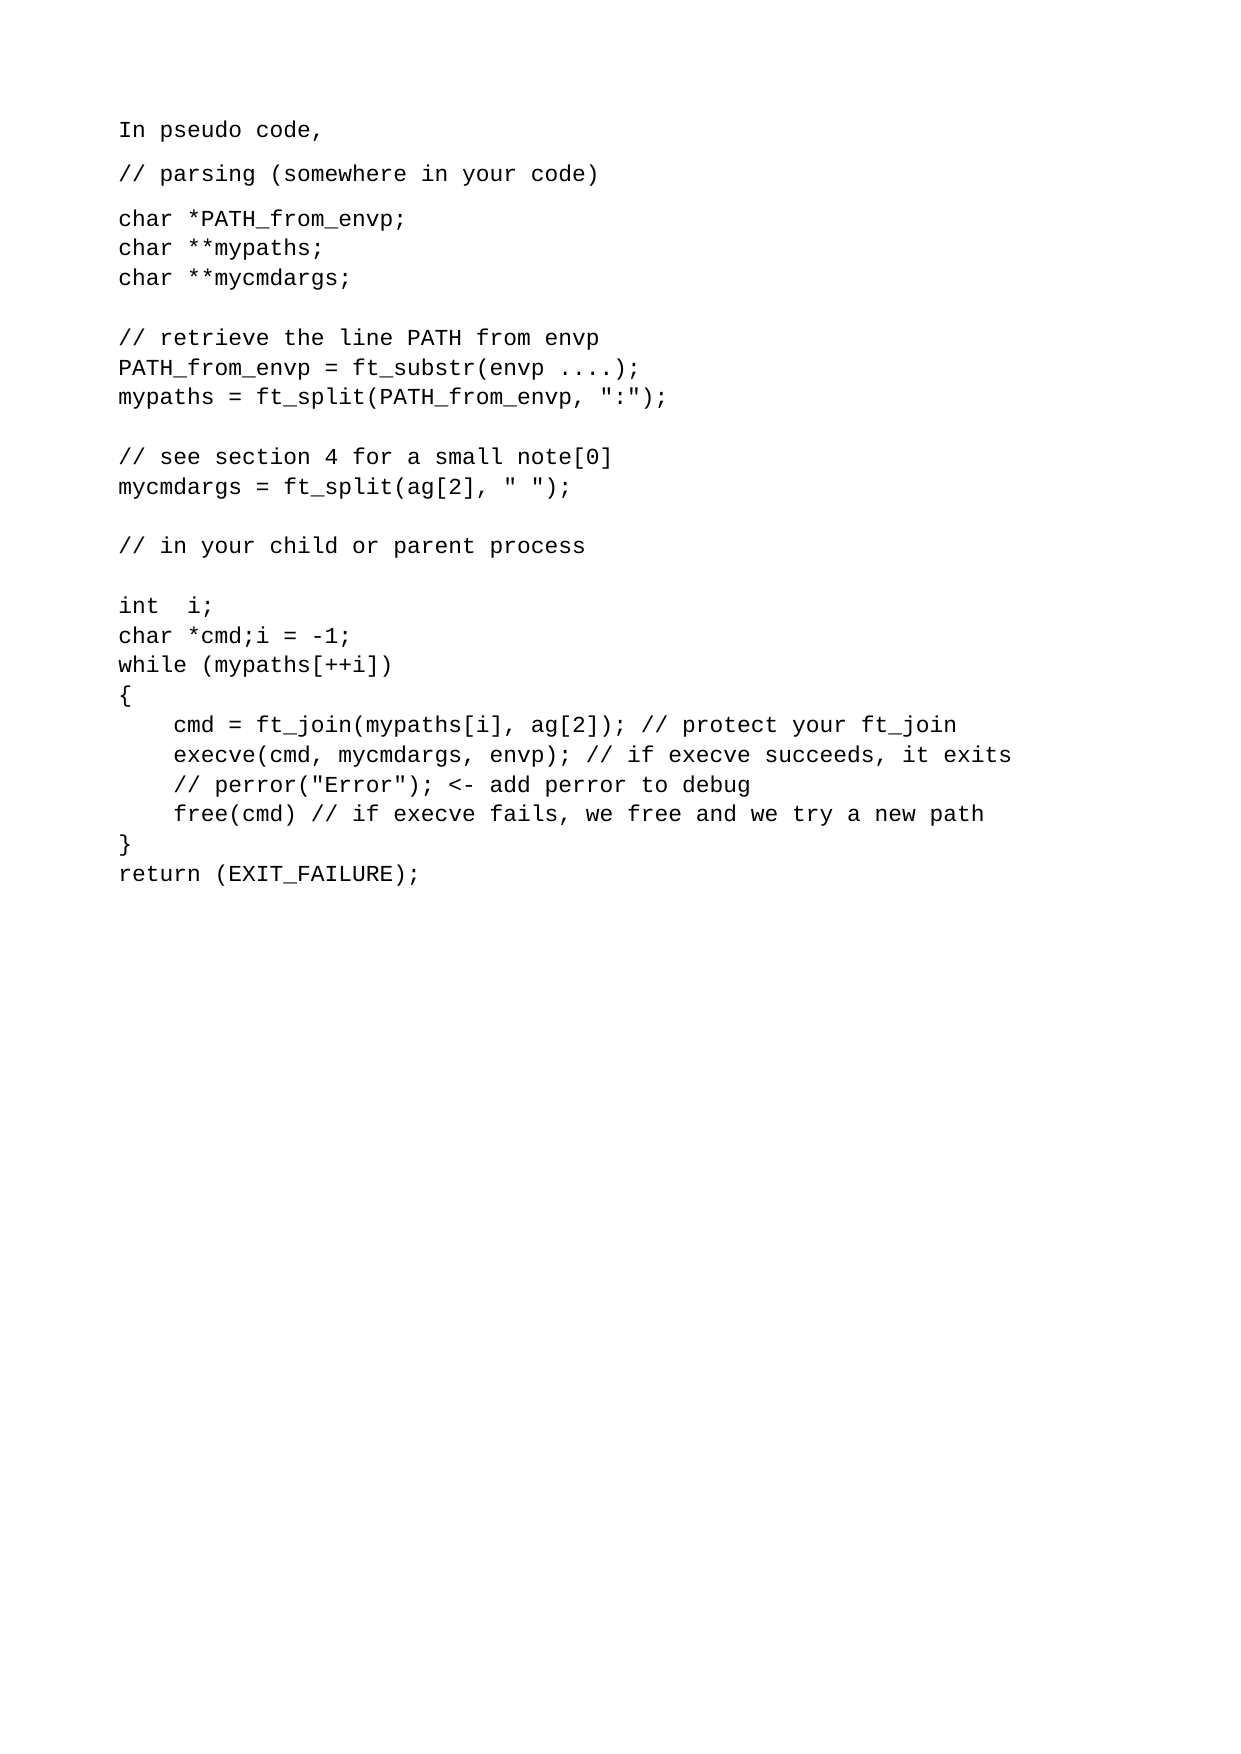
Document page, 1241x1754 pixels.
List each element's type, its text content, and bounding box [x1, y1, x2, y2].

text } [118, 832, 1122, 858]
text PATH_from_envp = ft_substr(envp ....); [118, 356, 1122, 382]
text char *PATH_from_envp; [118, 207, 1122, 233]
text // perror("Error"); <- add perror to debug [118, 773, 1122, 799]
text mypaths = ft_split(PATH_from_envp, ":"); [118, 386, 1122, 412]
text free(cmd) // if execve fails, we free and we try a new path [118, 803, 1122, 829]
text char **mycmdargs; [118, 266, 1122, 292]
text // retrieve the line PATH from envp [118, 326, 1122, 352]
text execve(cmd, mycmdargs, envp); // if execve succeeds, it exits [118, 743, 1122, 769]
text int i; [118, 594, 1122, 620]
text // see section 4 for a small note[0] [118, 445, 1122, 471]
text // in your child or parent process [118, 534, 1122, 561]
text cmd = ft_join(mypaths[i], ag[2]); // protect your ft_join [118, 713, 1122, 739]
text char **mypaths; [118, 237, 1122, 263]
text // parsing (somewhere in your code) [118, 162, 1122, 188]
text while (mypaths[++i]) [118, 654, 1122, 680]
text { [118, 683, 1122, 709]
text In pseudo code, [118, 118, 1122, 144]
text char *cmd;i = -1; [118, 624, 1122, 650]
text return (EXIT_FAILURE); [118, 862, 1122, 888]
text mycmdargs = ft_split(ag[2], " "); [118, 475, 1122, 501]
